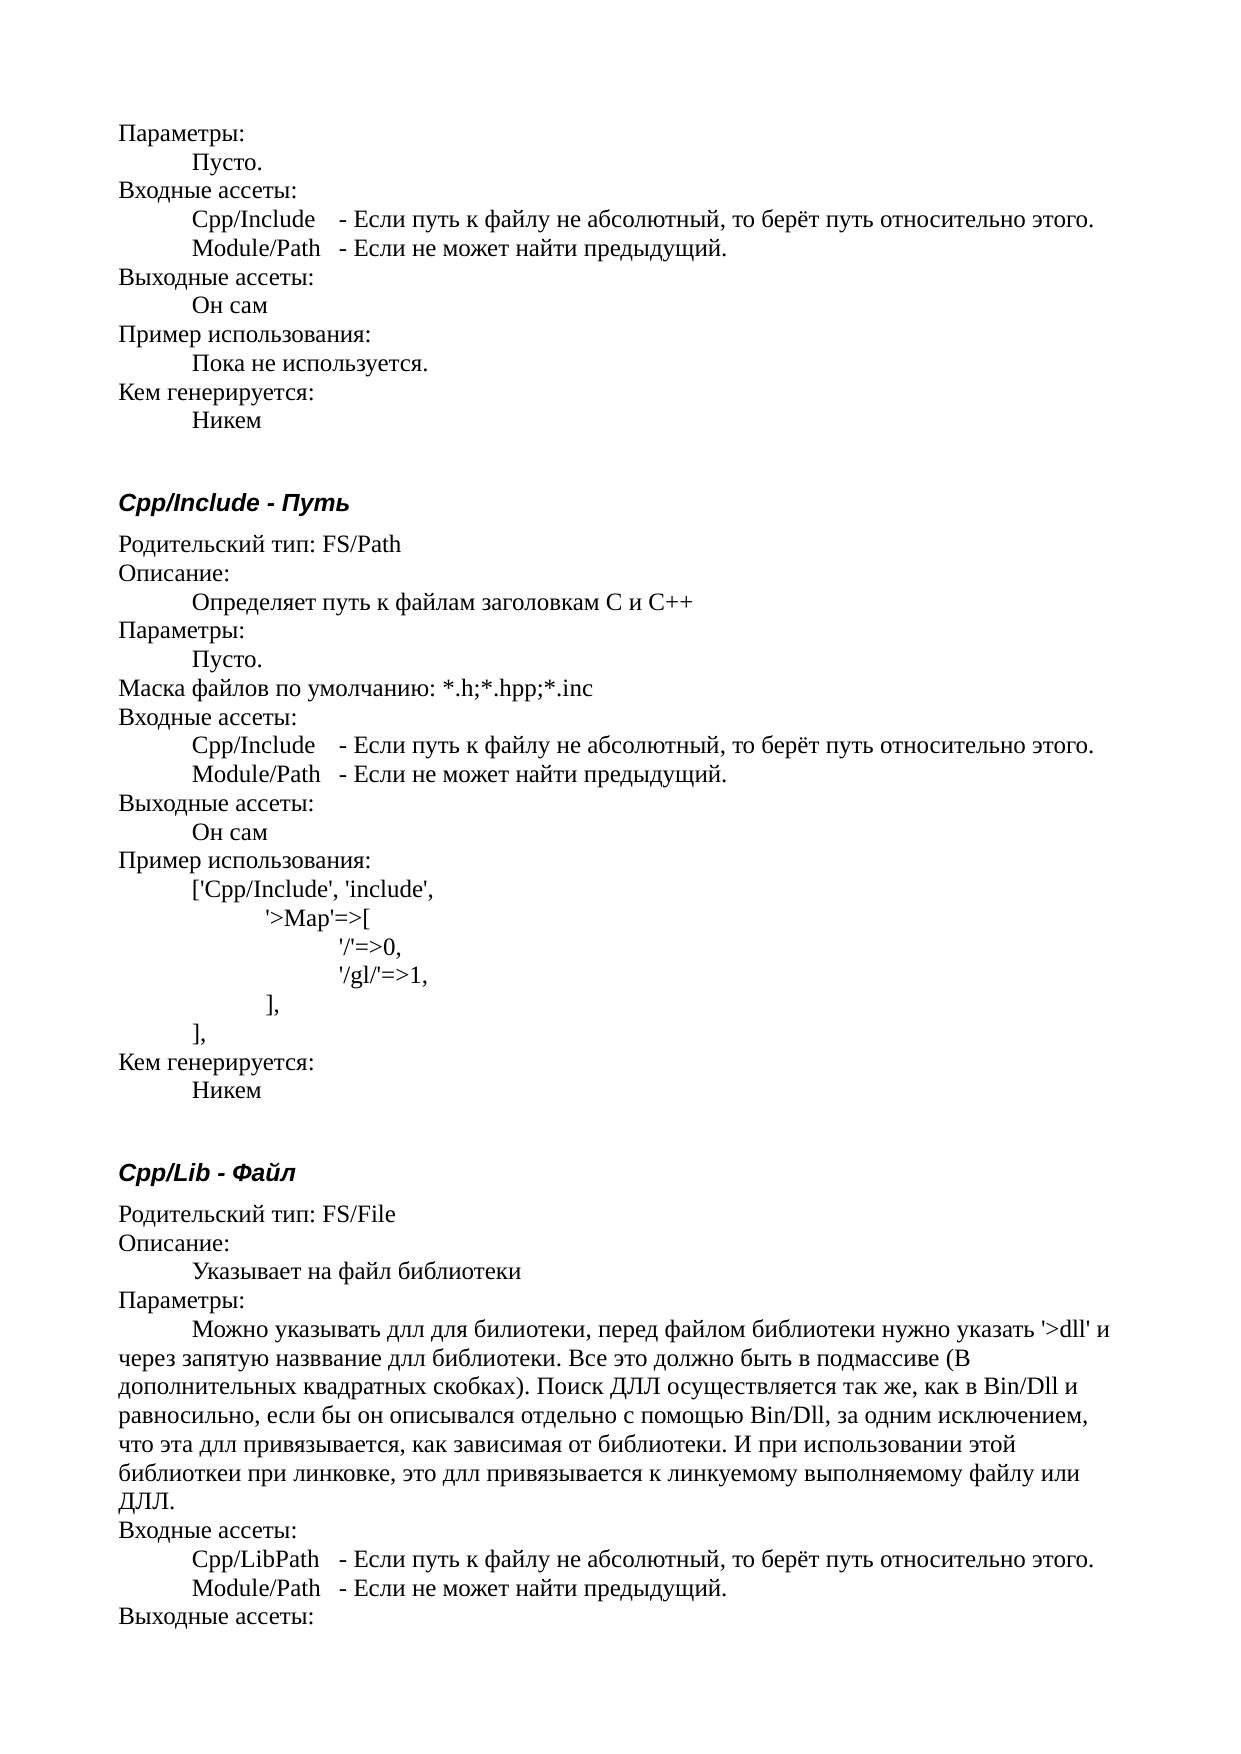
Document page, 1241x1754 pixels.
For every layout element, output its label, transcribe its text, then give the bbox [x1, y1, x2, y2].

text Cpp/LibPath - Если путь к файлу не абсолютный, то берёт путь относительно этого. [118, 1544, 1122, 1573]
text Выходные ассеты: [118, 1601, 1122, 1630]
text Кем генерируется: [118, 1047, 1122, 1075]
subtitle Cpp/Include - Путь [118, 488, 1122, 517]
text Описание: [118, 1228, 1122, 1256]
text Можно указывать длл для билиотеки, перед файлом библиотеки нужно указать '>dll' и через запятую назввание длл библиотеки. Все это должно быть в подмассиве (В дополнительных квадратных скобках). Поиск ДЛЛ осуществляется так же, как в Bin/Dll и равносильно, если бы он описывался отдельно с помощью Bin/Dll, за одним исключением, что эта длл привязывается, как зависимая от библиотеки. И при использовании этой библиоткеи при линковке, это длл привязывается к линкуемому выполняемому файлу или ДЛЛ. [118, 1314, 1122, 1515]
text Параметры: [118, 1285, 1122, 1314]
text Он сам [118, 817, 1122, 845]
text Кем генерируется: [118, 377, 1122, 406]
text Пусто. [118, 644, 1122, 673]
text ], [118, 1018, 1122, 1047]
text Указывает на файл библиотеки [118, 1256, 1122, 1285]
text Родительский тип: FS/File [118, 1199, 1122, 1228]
text Выходные ассеты: [118, 262, 1122, 291]
text ], [118, 989, 1122, 1018]
text Он сам [118, 291, 1122, 319]
subtitle Cpp/Lib - Файл [118, 1158, 1122, 1186]
text Параметры: [118, 118, 1122, 147]
text Входные ассеты: [118, 702, 1122, 730]
text Cpp/Include - Если путь к файлу не абсолютный, то берёт путь относительно этого. [118, 204, 1122, 233]
text Описание: [118, 558, 1122, 587]
text Cpp/Include - Если путь к файлу не абсолютный, то берёт путь относительно этого. [118, 730, 1122, 759]
text Входные ассеты: [118, 1515, 1122, 1544]
text Маска файлов по умолчанию: *.h;*.hpp;*.inc [118, 673, 1122, 702]
text Пусто. [118, 147, 1122, 176]
text Родительский тип: FS/Path [118, 529, 1122, 558]
text Входные ассеты: [118, 176, 1122, 204]
text Выходные ассеты: [118, 788, 1122, 817]
text Пример использования: [118, 319, 1122, 348]
text Module/Path - Если не может найти предыдущий. [118, 1573, 1122, 1601]
text '/gl/'=>1, [118, 960, 1122, 989]
text Никем [118, 1075, 1122, 1104]
text Пример использования: [118, 845, 1122, 874]
text Параметры: [118, 615, 1122, 644]
text '/'=>0, [118, 932, 1122, 960]
text '>Map'=>[ [118, 903, 1122, 932]
text Никем [118, 406, 1122, 434]
text Определяет путь к файлам заголовкам С и С++ [118, 587, 1122, 615]
text ['Cpp/Include', 'include', [118, 874, 1122, 903]
text Module/Path - Если не может найти предыдущий. [118, 233, 1122, 262]
text Module/Path - Если не может найти предыдущий. [118, 759, 1122, 788]
text Пока не используется. [118, 348, 1122, 377]
